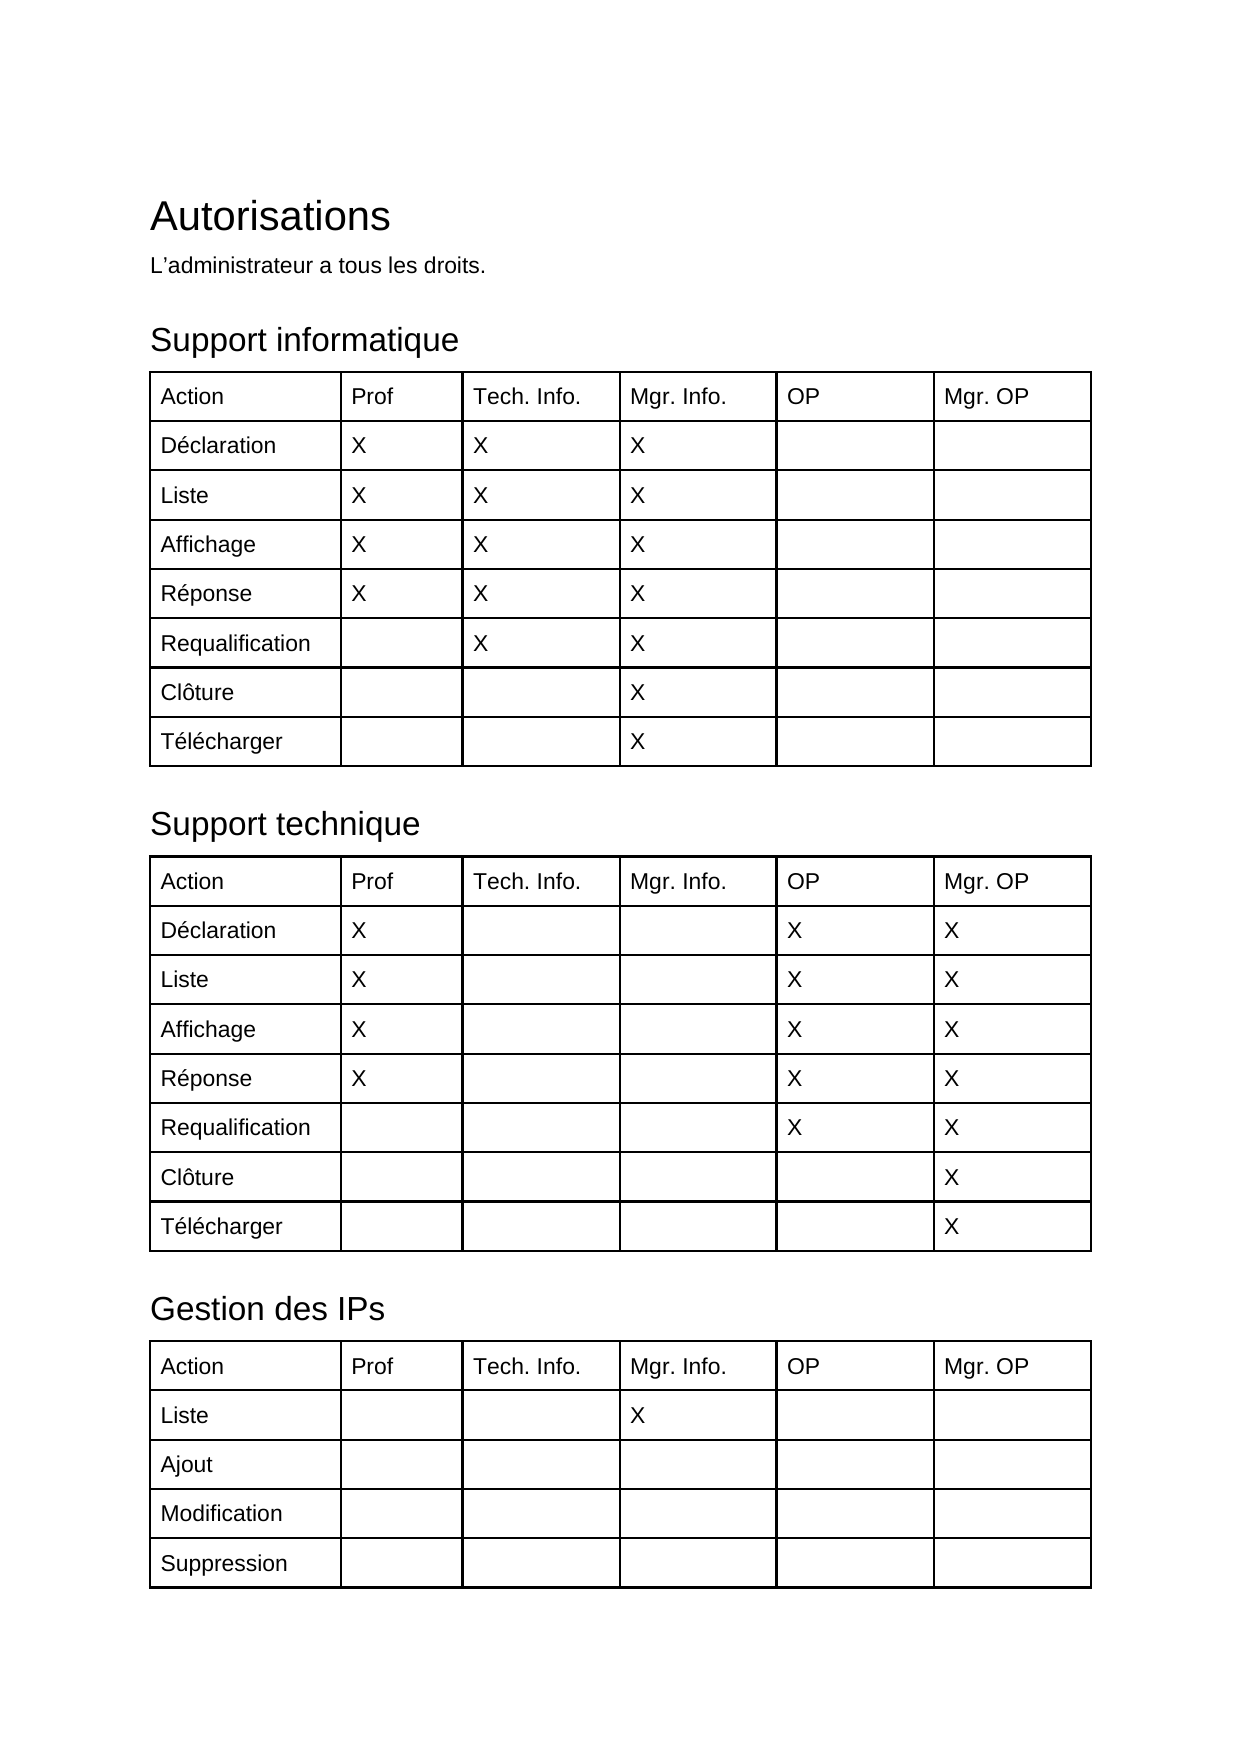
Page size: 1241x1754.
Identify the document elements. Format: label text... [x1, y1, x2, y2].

text L’administrateur a tous les droits. [150, 252, 1090, 278]
table_cell [621, 1104, 775, 1151]
table_cell [935, 422, 1090, 469]
table_cell X [464, 471, 619, 518]
table_cell X [342, 1055, 461, 1102]
table_cell [621, 1055, 775, 1102]
table_cell Liste [151, 1391, 340, 1439]
table_header Mgr. Info. [621, 1342, 775, 1389]
table_header Action [151, 1342, 340, 1389]
table_cell Clôture [151, 669, 340, 716]
table_header Mgr. OP [935, 373, 1090, 420]
table_cell [464, 1441, 619, 1488]
table_cell [342, 1441, 461, 1488]
table_cell X [342, 1005, 461, 1052]
table_cell [778, 1153, 933, 1200]
table_cell [778, 1441, 933, 1488]
table_cell X [342, 471, 461, 518]
table_cell X [935, 1203, 1090, 1249]
table_cell X [342, 956, 461, 1003]
table_cell Requalification [151, 1104, 340, 1151]
table_cell [778, 570, 933, 617]
table_cell [935, 1490, 1090, 1537]
table_cell X [778, 907, 933, 954]
table_cell X [342, 422, 461, 469]
table_cell [621, 1490, 775, 1537]
table_header OP [778, 373, 933, 420]
table_cell [464, 718, 619, 765]
table_cell [621, 907, 775, 954]
table_header Action [151, 373, 340, 420]
table_cell [621, 1203, 775, 1249]
table_header Tech. Info. [464, 858, 619, 905]
table_cell [342, 1203, 461, 1249]
table_cell [778, 1490, 933, 1537]
table_header Mgr. OP [935, 1342, 1090, 1389]
subtitle Support technique [150, 804, 1090, 843]
table_cell [778, 422, 933, 469]
table_cell [464, 1203, 619, 1249]
table_header Prof [342, 1342, 461, 1389]
table_cell Liste [151, 471, 340, 518]
table_cell [342, 1490, 461, 1537]
table_header Action [151, 858, 340, 905]
table_cell [621, 956, 775, 1003]
table_cell X [621, 570, 775, 617]
table_cell Réponse [151, 570, 340, 617]
table_cell [342, 1153, 461, 1200]
table_cell X [621, 1391, 775, 1439]
table_cell [621, 1153, 775, 1200]
table_cell [464, 1539, 619, 1586]
subtitle Support informatique [150, 320, 1090, 358]
table_cell [778, 1203, 933, 1249]
table_cell [778, 1539, 933, 1586]
table_header Mgr. Info. [621, 858, 775, 905]
table_cell [342, 1391, 461, 1439]
table_cell [464, 1055, 619, 1102]
table_cell Déclaration [151, 907, 340, 954]
table_cell X [621, 718, 775, 765]
table_cell X [935, 956, 1090, 1003]
table_cell X [621, 422, 775, 469]
table_cell [621, 1539, 775, 1586]
table_cell [778, 718, 933, 765]
table_cell X [342, 521, 461, 568]
table_cell X [342, 907, 461, 954]
table_cell X [935, 1153, 1090, 1200]
table_cell X [621, 619, 775, 666]
table_cell [935, 1441, 1090, 1488]
table_cell Suppression [151, 1539, 340, 1586]
table_cell Liste [151, 956, 340, 1003]
table_cell Télécharger [151, 1203, 340, 1249]
table_cell [935, 1391, 1090, 1439]
table_cell [935, 471, 1090, 518]
table_cell [464, 907, 619, 954]
table_cell [935, 521, 1090, 568]
table_header Tech. Info. [464, 373, 619, 420]
table_cell [464, 956, 619, 1003]
table_cell [621, 1005, 775, 1052]
table_cell X [621, 471, 775, 518]
table_header Tech. Info. [464, 1342, 619, 1389]
table_cell [464, 1104, 619, 1151]
table_cell [464, 669, 619, 716]
table_header Mgr. Info. [621, 373, 775, 420]
table_cell Modification [151, 1490, 340, 1537]
table_cell [778, 1391, 933, 1439]
table_cell [778, 471, 933, 518]
table_cell [342, 718, 461, 765]
table_cell [935, 1539, 1090, 1586]
table_header Prof [342, 858, 461, 905]
table_cell X [778, 1055, 933, 1102]
table_cell Requalification [151, 619, 340, 666]
table_cell [778, 521, 933, 568]
table_cell [464, 1005, 619, 1052]
table_cell X [621, 669, 775, 716]
table_cell X [778, 956, 933, 1003]
table_cell X [464, 570, 619, 617]
table_cell Affichage [151, 521, 340, 568]
table_cell Affichage [151, 1005, 340, 1052]
table_cell [342, 1539, 461, 1586]
table_cell [778, 669, 933, 716]
table_header OP [778, 1342, 933, 1389]
table_header Mgr. OP [935, 858, 1090, 905]
table_cell [464, 1153, 619, 1200]
table_cell X [935, 1104, 1090, 1151]
table_cell X [935, 907, 1090, 954]
table_header Prof [342, 373, 461, 420]
table_cell [935, 570, 1090, 617]
table_cell [935, 669, 1090, 716]
table_cell [935, 619, 1090, 666]
table_cell [342, 619, 461, 666]
table_cell [342, 669, 461, 716]
table_cell X [464, 422, 619, 469]
table_cell X [778, 1005, 933, 1052]
table_header OP [778, 858, 933, 905]
table_cell [464, 1391, 619, 1439]
table_cell Ajout [151, 1441, 340, 1488]
table_cell X [464, 521, 619, 568]
table_cell X [621, 521, 775, 568]
table_cell X [778, 1104, 933, 1151]
table_cell Télécharger [151, 718, 340, 765]
table_cell [778, 619, 933, 666]
table_cell Déclaration [151, 422, 340, 469]
table_cell [464, 1490, 619, 1537]
table_cell X [935, 1055, 1090, 1102]
table_cell X [342, 570, 461, 617]
table_cell Réponse [151, 1055, 340, 1102]
subtitle Autorisations [150, 192, 1090, 239]
subtitle Gestion des IPs [150, 1289, 1090, 1328]
table_cell X [935, 1005, 1090, 1052]
table_cell [935, 718, 1090, 765]
table_cell X [464, 619, 619, 666]
table_cell Clôture [151, 1153, 340, 1200]
table_cell [342, 1104, 461, 1151]
table_cell [621, 1441, 775, 1488]
